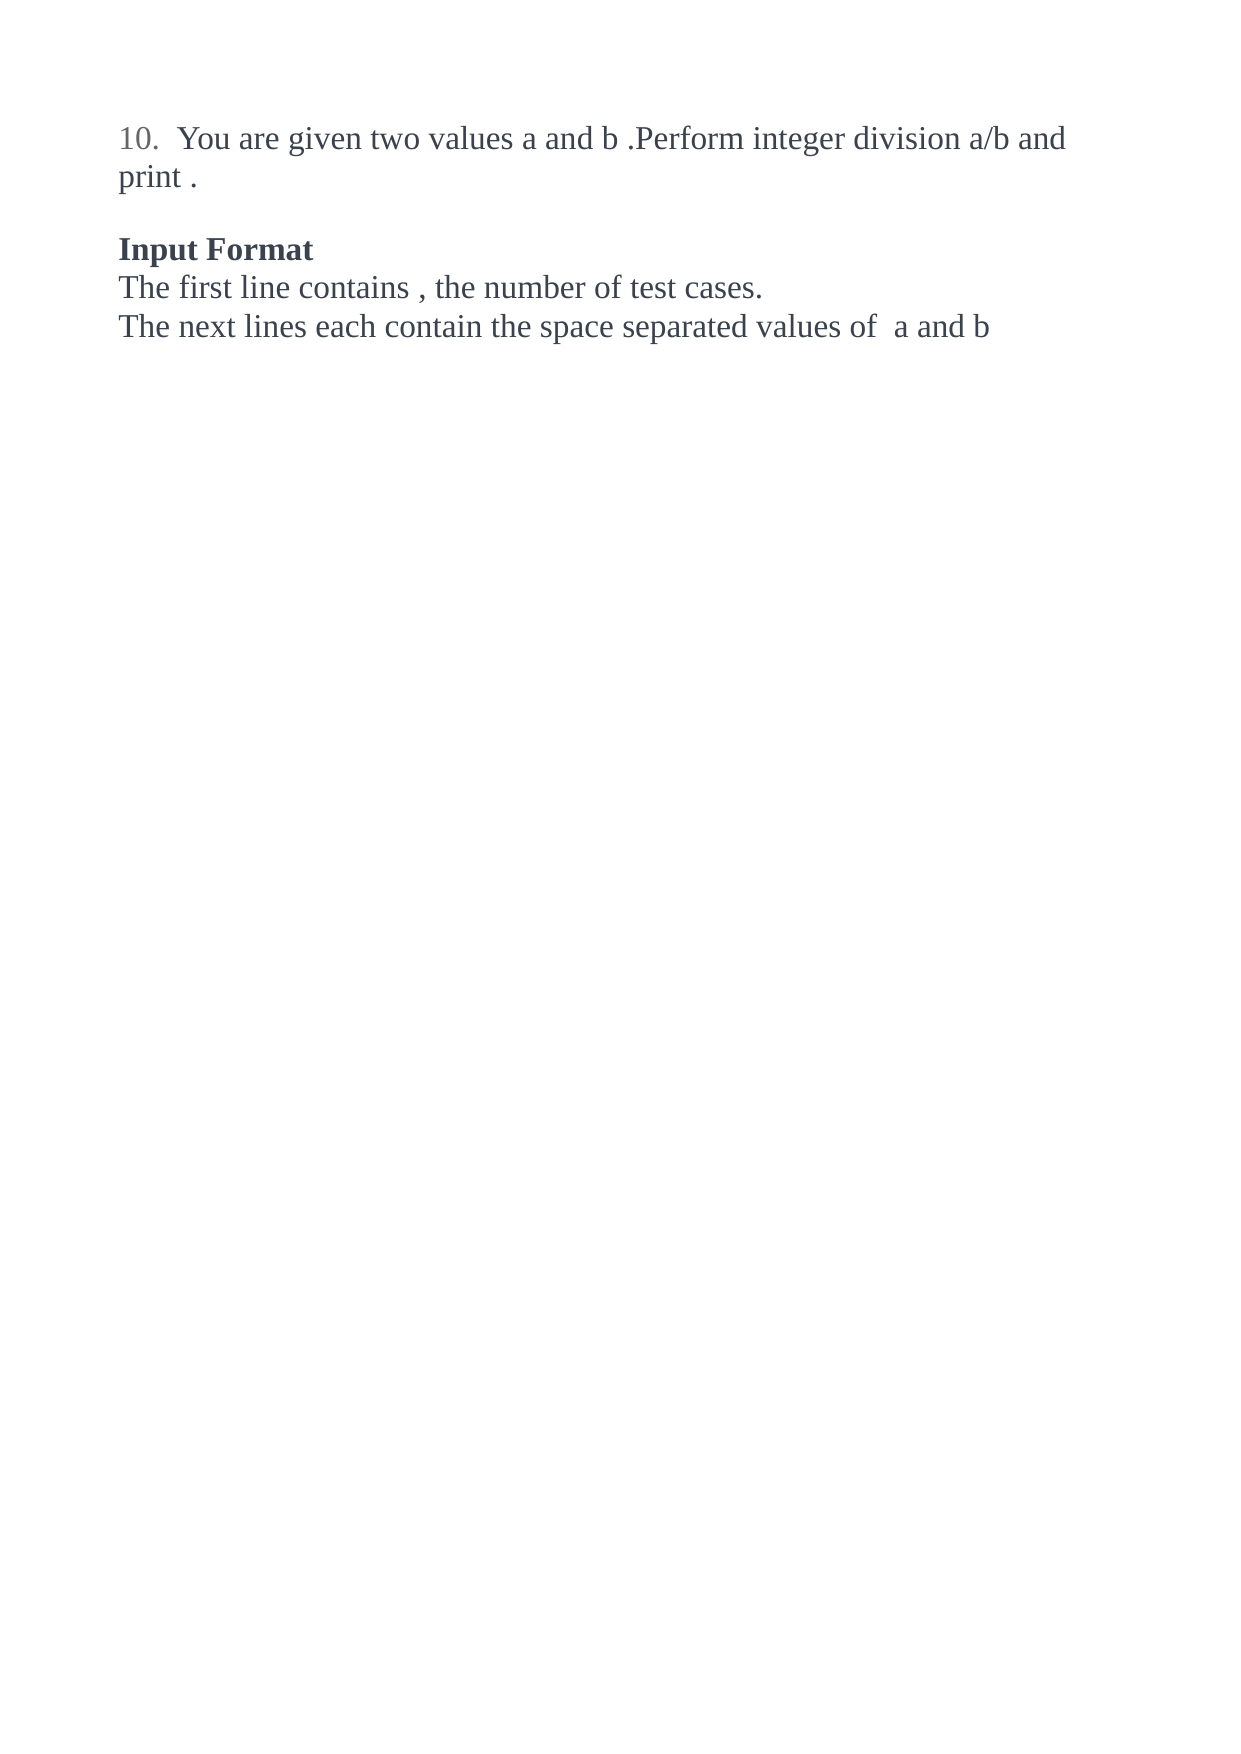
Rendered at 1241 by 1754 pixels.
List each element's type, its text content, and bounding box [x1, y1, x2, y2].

text Input Format [118, 229, 1122, 267]
text 10. You are given two values a and b .Perform integer division a/b and print . [118, 118, 1122, 195]
text The first line contains , the number of test cases. The next lines each contain the space separated values of a and b [118, 267, 1122, 344]
